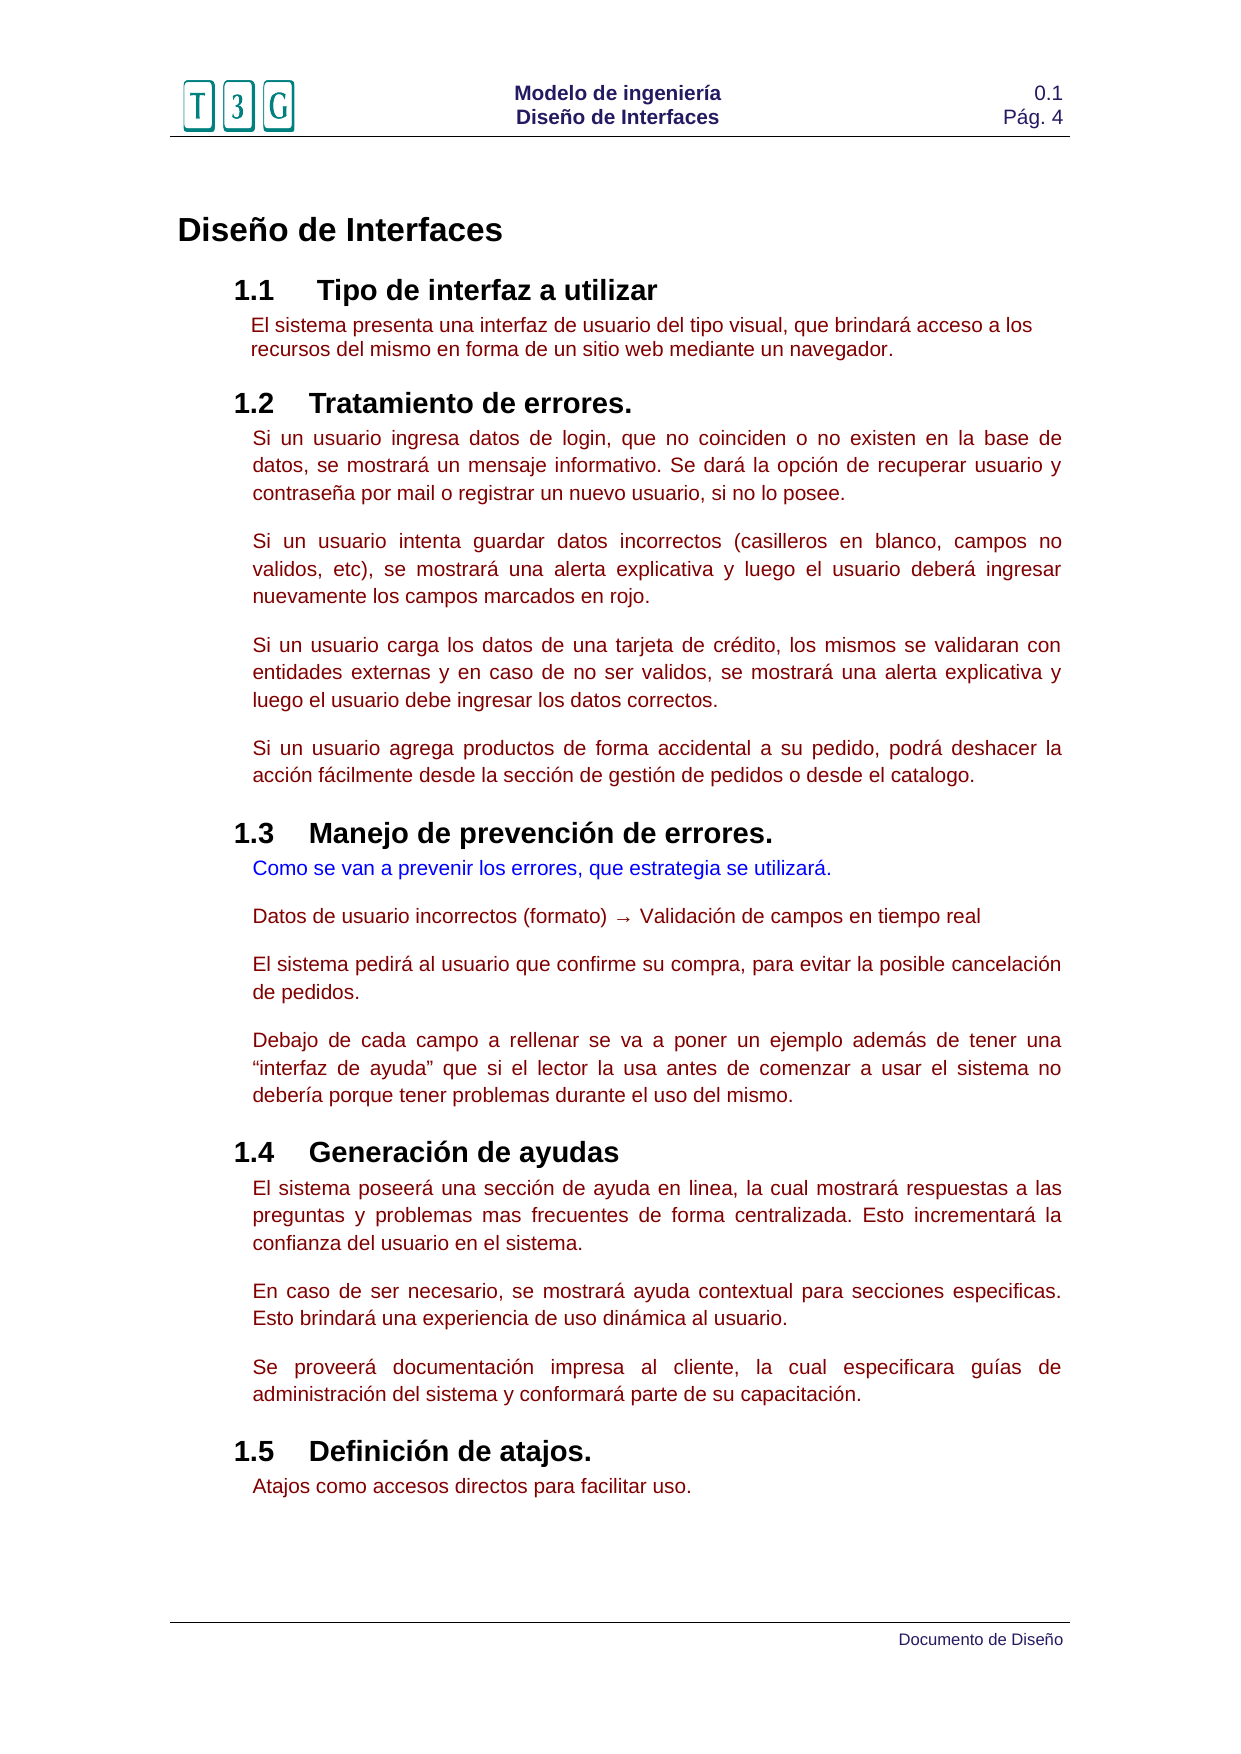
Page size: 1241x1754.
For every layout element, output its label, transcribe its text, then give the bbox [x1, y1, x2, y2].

text Se proveerá documentación impresa al cliente, la cual especificara guías de administración del sistema y conformará parte de su capacitación. [252, 1354, 1063, 1406]
subtitle Generación de ayudas [233, 1136, 1063, 1169]
text Si un usuario intenta guardar datos incorrectos (casilleros en blanco, campos no validos, etc), se mostrará una alerta explicativa y luego el usuario deberá ingresar nuevamente los campos marcados en rojo. [252, 529, 1063, 608]
subtitle Definición de atajos. [233, 1434, 1063, 1468]
text El sistema pedirá al usuario que confirme su compra, para evitar la posible cancelación de pedidos. [252, 952, 1063, 1004]
text Debajo de cada campo a rellenar se va a poner un ejemplo además de tener una “interfaz de ayuda” que si el lector la usa antes de comenzar a usar el sistema no debería porque tener problemas durante el uso del mismo. [252, 1028, 1063, 1107]
subtitle Tipo de interfaz a utilizar [233, 273, 1063, 307]
subtitle Tratamiento de errores. [233, 386, 1063, 419]
text El sistema poseerá una sección de ayuda en linea, la cual mostrará respuestas a las preguntas y problemas mas frecuentes de forma centralizada. Esto incrementará la confianza del usuario en el sistema. [252, 1175, 1063, 1254]
text El sistema presenta una interfaz de usuario del tipo visual, que brindará acceso a los recursos del mismo en forma de un sitio web mediante un navegador. [251, 313, 1063, 361]
text En caso de ser necesario, se mostrará ayuda contextual para secciones especificas. Esto brindará una experiencia de uso dinámica al usuario. [252, 1279, 1063, 1330]
subtitle Diseño de Interfaces [177, 210, 1063, 248]
text Si un usuario ingresa datos de login, que no coinciden o no existen en la base de datos, se mostrará un mensaje informativo. Se dará la opción de recuperar usuario y contraseña por mail o registrar un nuevo usuario, si no lo posee. [252, 426, 1063, 505]
text Si un usuario carga los datos de una tarjeta de crédito, los mismos se validaran con entidades externas y en caso de no ser validos, se mostrará una alerta explicativa y luego el usuario debe ingresar los datos correctos. [252, 632, 1063, 711]
subtitle Manejo de prevención de errores. [233, 816, 1063, 849]
text Atajos como accesos directos para facilitar uso. [252, 1474, 1063, 1498]
text Si un usuario agrega productos de forma accidental a su pedido, podrá deshacer la acción fácilmente desde la sección de gestión de pedidos o desde el catalogo. [252, 736, 1063, 787]
picture [183, 80, 295, 132]
text Como se van a prevenir los errores, que estrategia se utilizará. [252, 856, 1063, 879]
text Datos de usuario incorrectos (formato) → Validación de campos en tiempo real [252, 904, 1063, 928]
